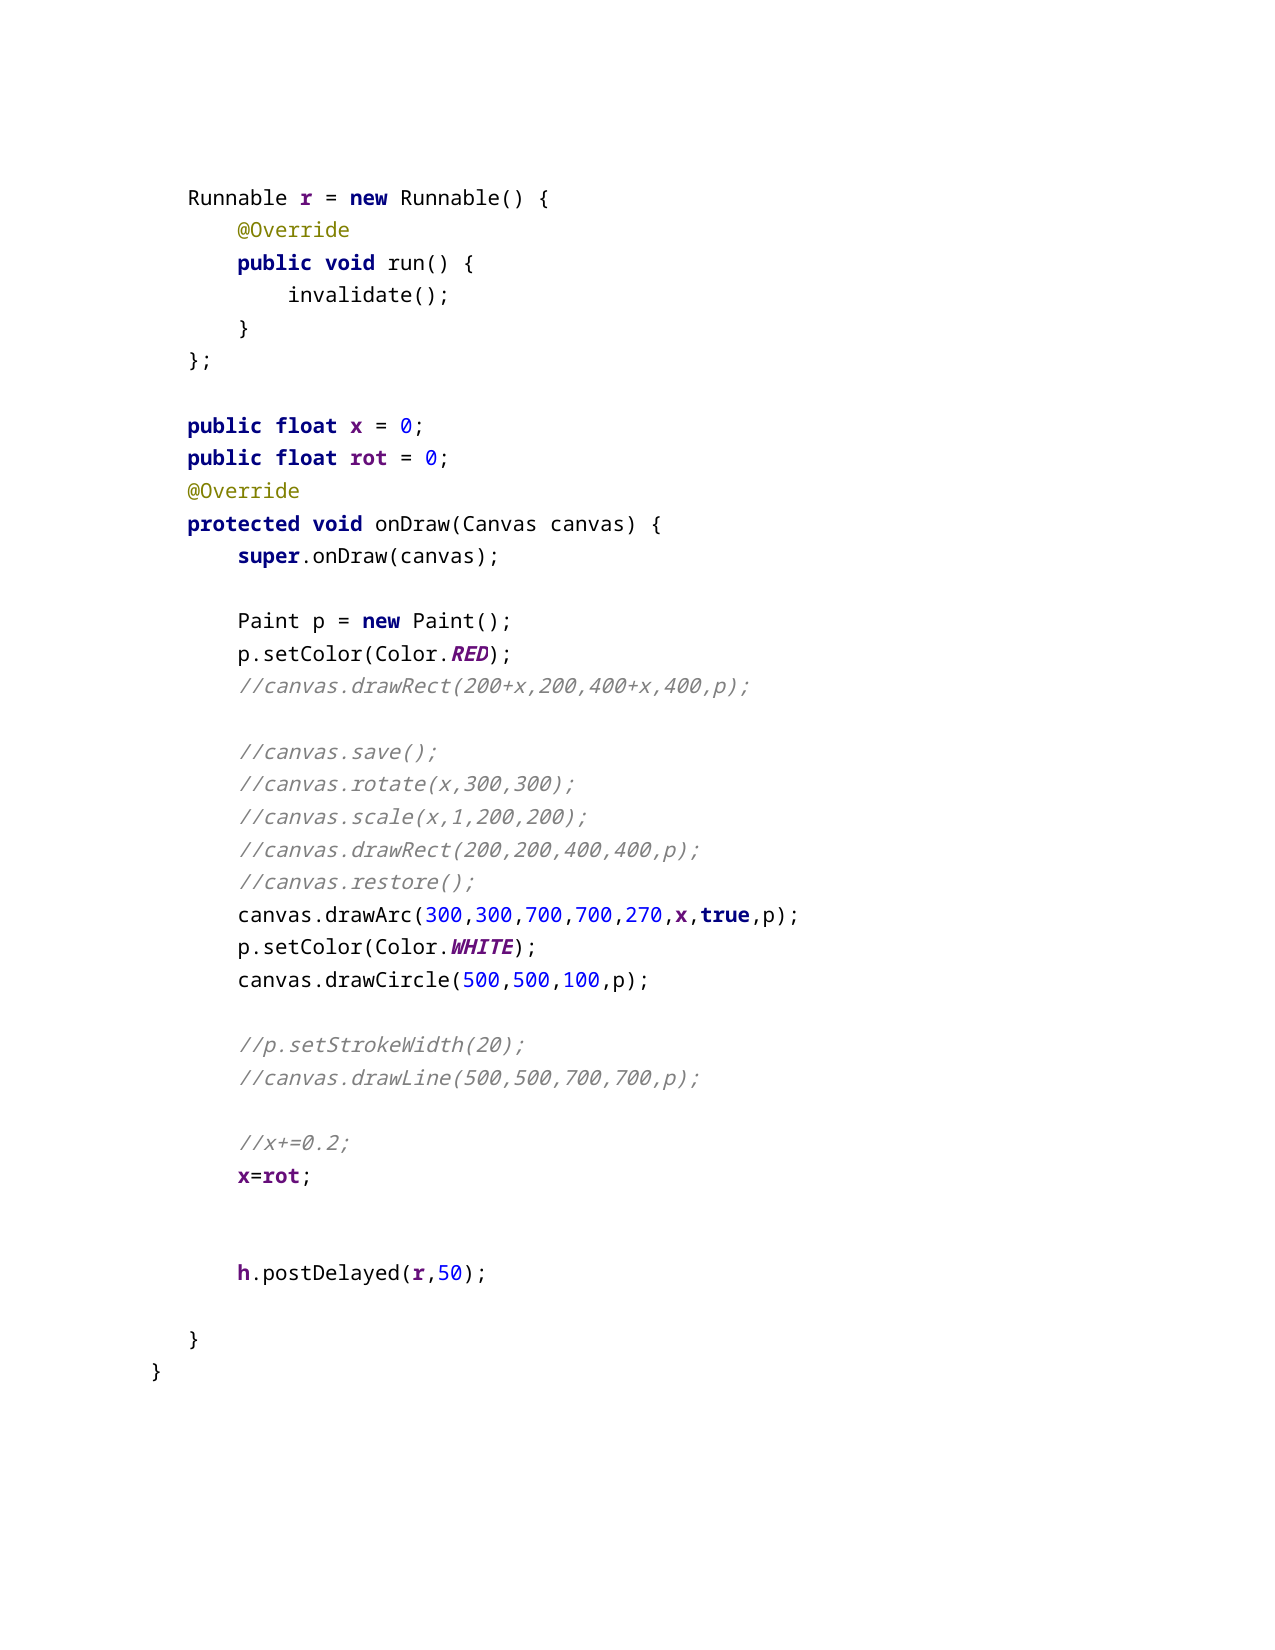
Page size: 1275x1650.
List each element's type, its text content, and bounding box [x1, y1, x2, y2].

text public void run() { [150, 248, 1125, 276]
text public float x = 0; [150, 411, 1125, 439]
text canvas.drawCircle(500,500,100,p); [150, 965, 1125, 993]
text }; [150, 346, 1125, 374]
text Runnable r = new Runnable() { [150, 183, 1125, 211]
text } [150, 1324, 1125, 1352]
text @Override [150, 476, 1125, 504]
text Paint p = new Paint(); [150, 606, 1125, 635]
text //canvas.save(); [150, 737, 1125, 765]
text p.setColor(Color.WHITE); [150, 932, 1125, 961]
text //canvas.drawRect(200,200,400,400,p); [150, 835, 1125, 863]
text public float rot = 0; [150, 443, 1125, 472]
text protected void onDraw(Canvas canvas) { [150, 509, 1125, 537]
text x=rot; [150, 1161, 1125, 1189]
text super.onDraw(canvas); [150, 541, 1125, 570]
text //canvas.drawLine(500,500,700,700,p); [150, 1063, 1125, 1091]
text invalidate(); [150, 280, 1125, 309]
text } [150, 313, 1125, 341]
text //canvas.drawRect(200+x,200,400+x,400,p); [150, 672, 1125, 700]
text canvas.drawArc(300,300,700,700,270,x,true,p); [150, 900, 1125, 928]
text //x+=0.2; [150, 1128, 1125, 1157]
text //p.setStrokeWidth(20); [150, 1030, 1125, 1059]
text @Override [150, 215, 1125, 244]
text h.postDelayed(r,50); [150, 1258, 1125, 1287]
text } [150, 1356, 1125, 1385]
text //canvas.scale(x,1,200,200); [150, 802, 1125, 831]
text //canvas.restore(); [150, 867, 1125, 896]
text //canvas.rotate(x,300,300); [150, 769, 1125, 798]
text p.setColor(Color.RED); [150, 639, 1125, 667]
